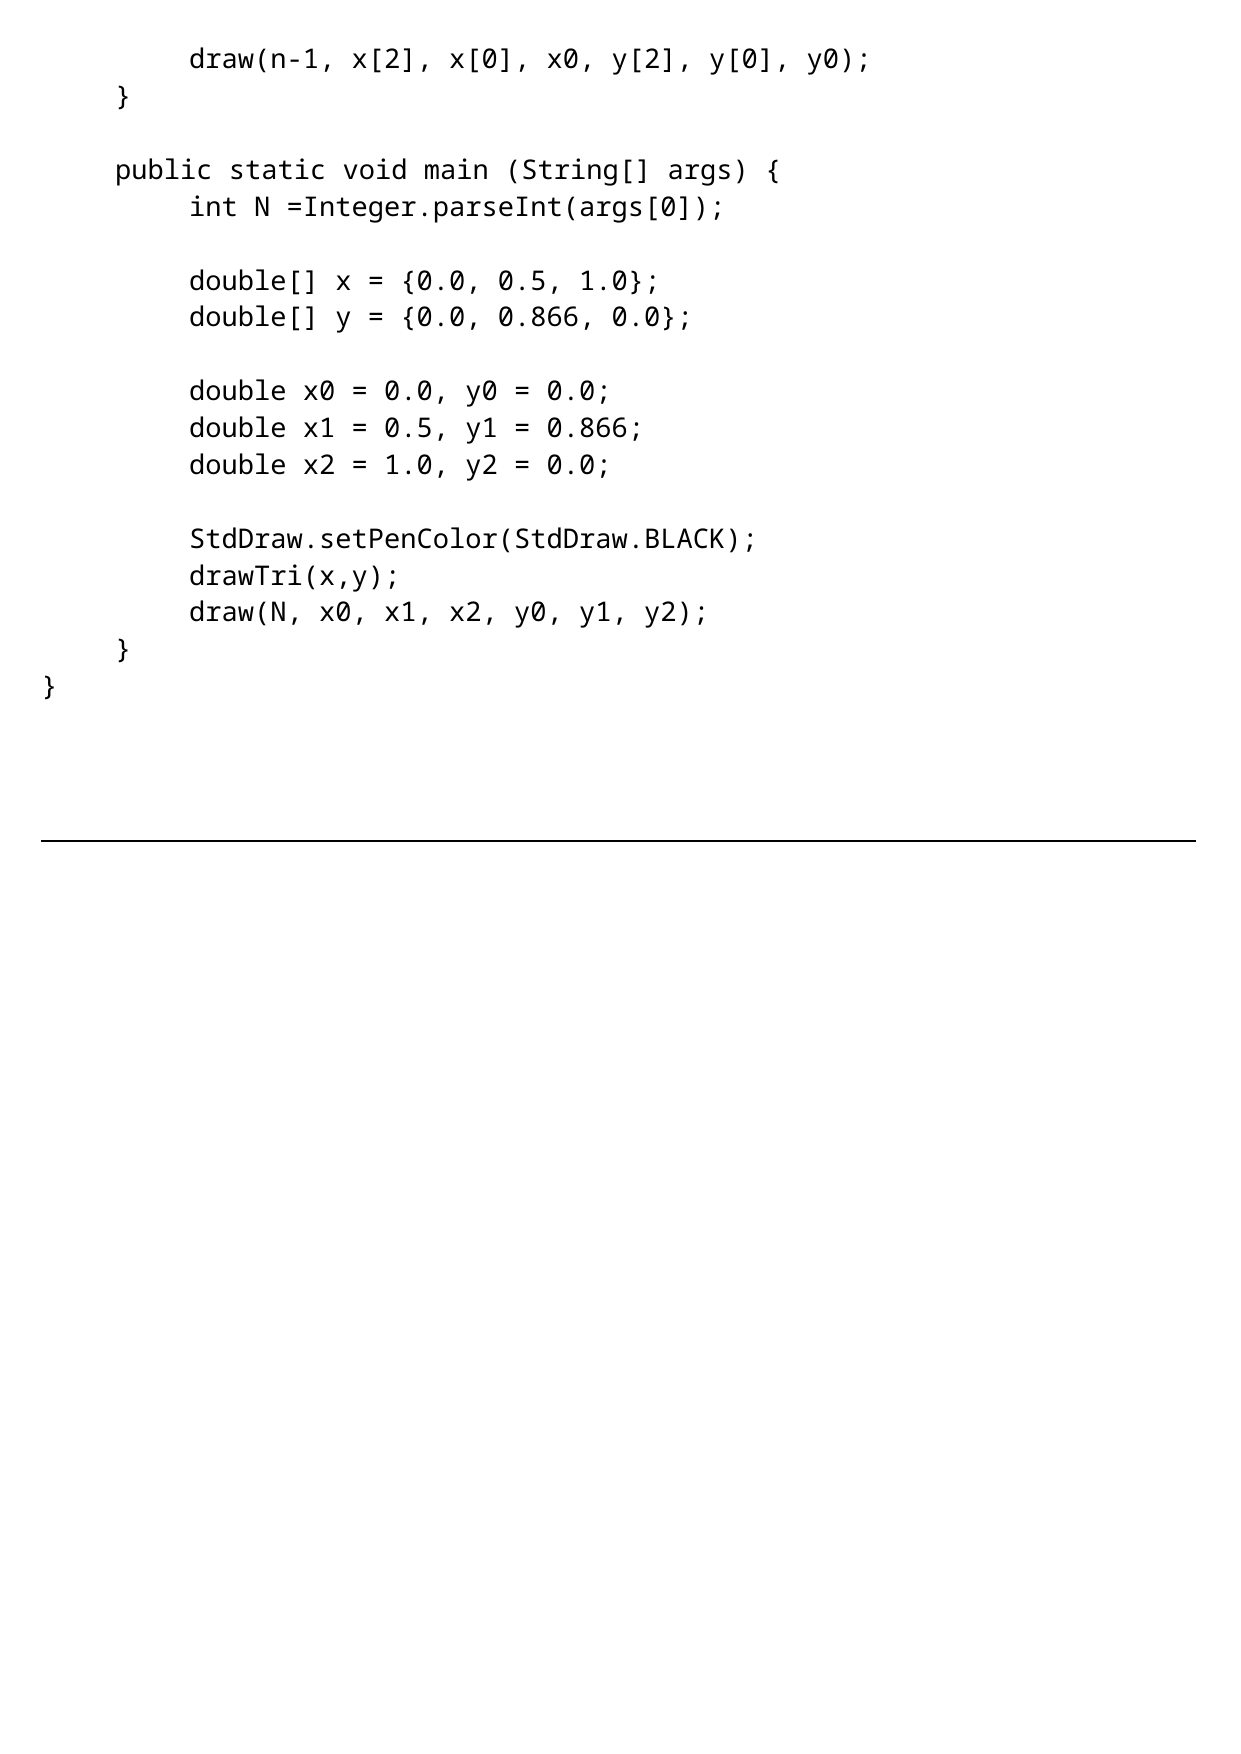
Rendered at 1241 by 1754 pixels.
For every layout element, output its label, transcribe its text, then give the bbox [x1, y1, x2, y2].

text draw(n-1, x[2], x[0], x0, y[2], y[0], y0); [41, 40, 1207, 77]
text double[] x = {0.0, 0.5, 1.0}; [41, 261, 1207, 298]
text } [41, 77, 1207, 113]
text draw(N, x0, x1, x2, y0, y1, y2); [41, 593, 1207, 630]
text int N =Integer.parseInt(args[0]); [41, 187, 1207, 224]
text StdDraw.setPenColor(StdDraw.BLACK); [41, 519, 1207, 556]
text } [41, 667, 1207, 703]
text double[] y = {0.0, 0.866, 0.0}; [41, 298, 1207, 335]
text } [41, 630, 1207, 667]
text drawTri(x,y); [41, 556, 1207, 593]
text double x2 = 1.0, y2 = 0.0; [41, 445, 1207, 482]
text public static void main (String[] args) { [41, 150, 1207, 187]
text double x0 = 0.0, y0 = 0.0; [41, 372, 1207, 408]
text double x1 = 0.5, y1 = 0.866; [41, 408, 1207, 445]
